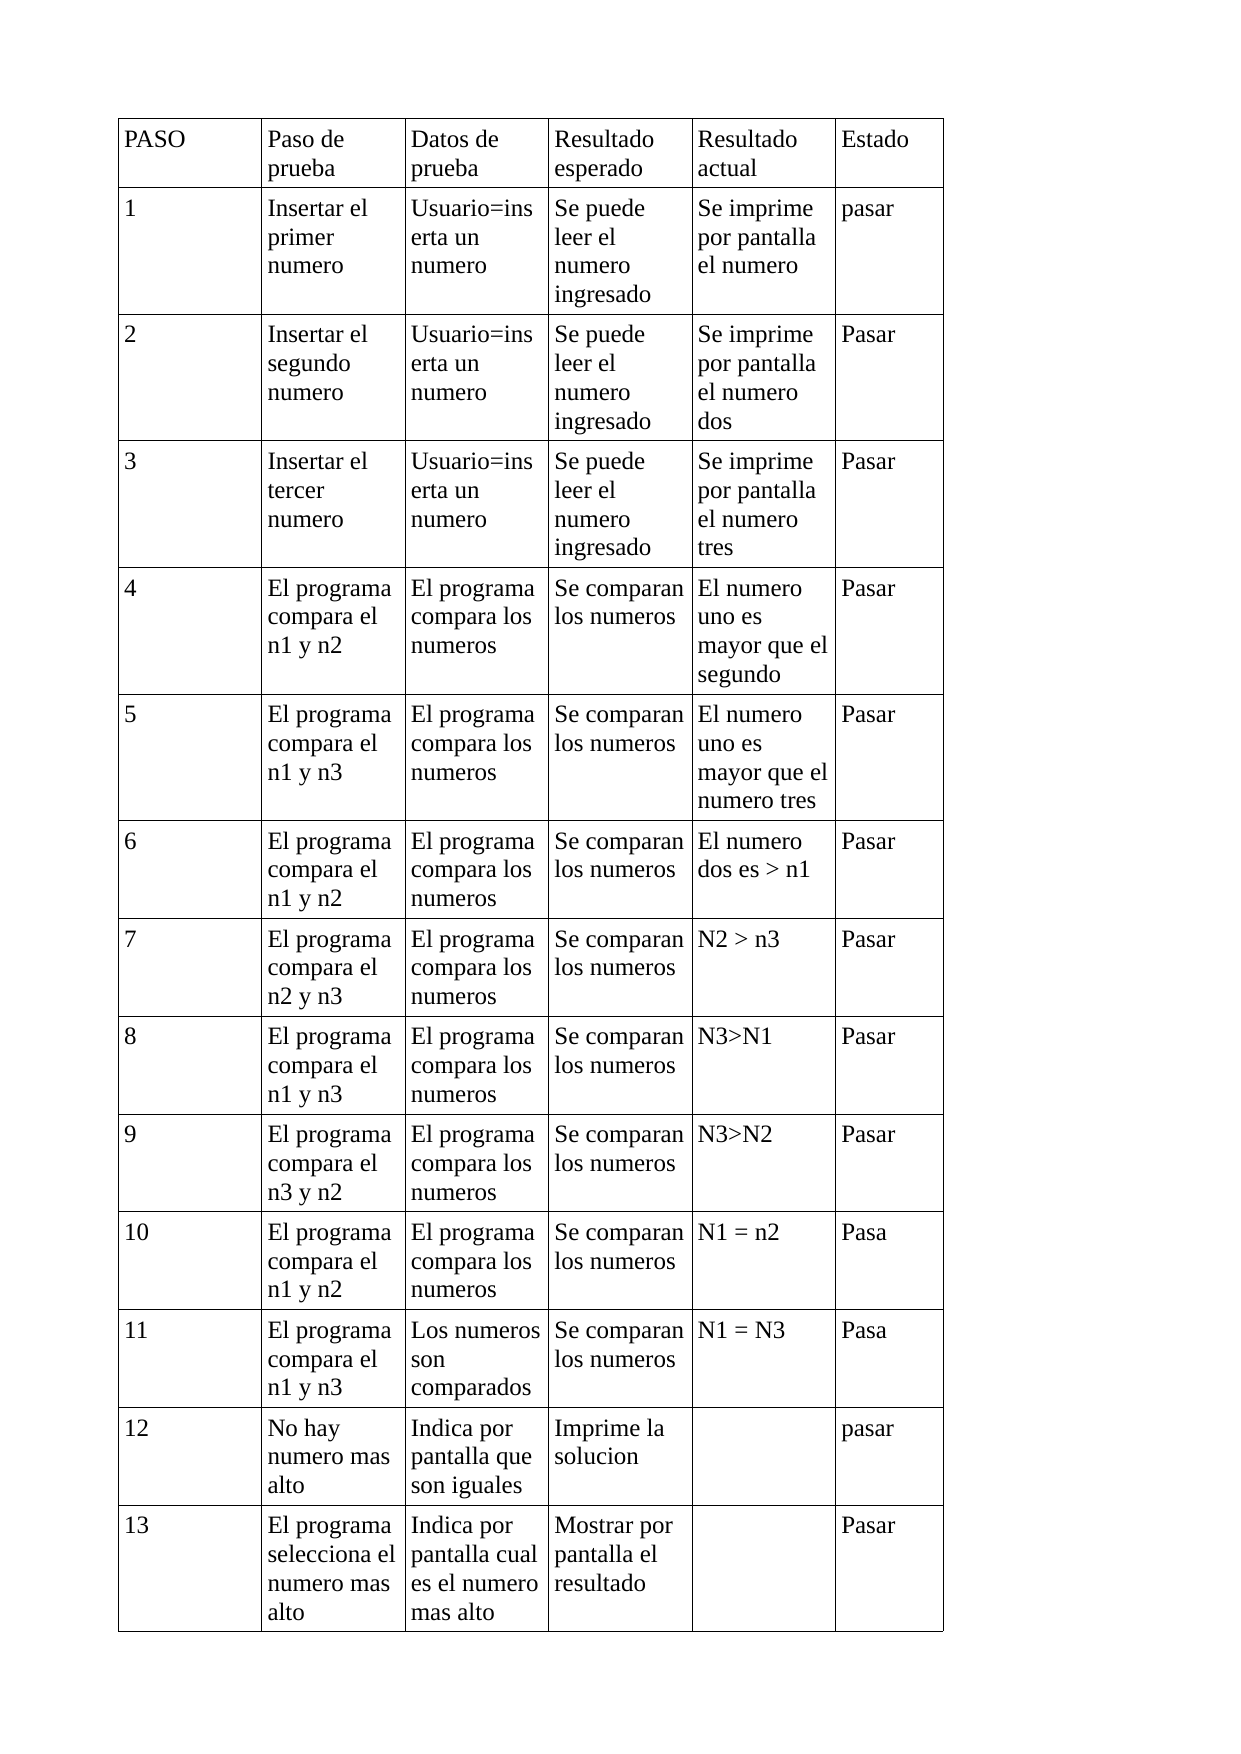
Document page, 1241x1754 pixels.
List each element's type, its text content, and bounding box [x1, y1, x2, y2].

table_cell El programa compara los numeros [406, 1115, 548, 1211]
table_cell El programa compara el n1 y n2 [262, 568, 405, 693]
table_cell El programa compara el n1 y n3 [262, 1310, 405, 1407]
table_cell Pasa [836, 1310, 943, 1407]
table_cell 6 [119, 821, 261, 918]
table_cell El programa compara el n2 y n3 [262, 919, 405, 1016]
table_cell Insertar el segundo numero [262, 315, 405, 440]
table_cell 5 [119, 695, 261, 820]
table_cell Usuario=inserta un numero [406, 441, 548, 567]
table_cell Mostrar por pantalla el resultado [549, 1506, 692, 1631]
table_cell Indica por pantalla que son iguales [406, 1408, 548, 1505]
table_cell El programa compara los numeros [406, 568, 548, 693]
table_header Resultado esperado [549, 119, 692, 187]
table_cell Pasar [836, 315, 943, 440]
table_cell El programa compara los numeros [406, 695, 548, 820]
table_cell Se comparan los numeros [549, 919, 692, 1016]
table_cell El programa compara el n1 y n3 [262, 695, 405, 820]
table_cell Insertar el primer numero [262, 188, 405, 314]
table_cell Imprime la solucion [549, 1408, 692, 1505]
table_cell Pasa [836, 1212, 943, 1309]
table_header Resultado actual [693, 119, 835, 187]
table_cell Se puede leer el numero ingresado [549, 441, 692, 567]
table_cell 4 [119, 568, 261, 693]
table_header PASO [119, 119, 261, 187]
table_cell [693, 1408, 835, 1505]
table_cell 9 [119, 1115, 261, 1211]
table_cell El programa compara los numeros [406, 1212, 548, 1309]
table_cell pasar [836, 1408, 943, 1505]
table_cell El numero uno es mayor que el segundo [693, 568, 835, 693]
table_cell 8 [119, 1017, 261, 1113]
table_cell El programa compara los numeros [406, 821, 548, 918]
table_cell Se comparan los numeros [549, 821, 692, 918]
table_cell Insertar el tercer numero [262, 441, 405, 567]
table_cell N1 = N3 [693, 1310, 835, 1407]
table_cell Indica por pantalla cual es el numero mas alto [406, 1506, 548, 1631]
table_cell El programa compara los numeros [406, 919, 548, 1016]
table_cell Se comparan los numeros [549, 568, 692, 693]
table_cell Pasar [836, 919, 943, 1016]
table_cell 11 [119, 1310, 261, 1407]
table_cell Pasar [836, 821, 943, 918]
table_cell Pasar [836, 441, 943, 567]
table_header Estado [836, 119, 943, 187]
table_cell Se comparan los numeros [549, 1115, 692, 1211]
table_header Datos de prueba [406, 119, 548, 187]
table_cell Usuario=inserta un numero [406, 188, 548, 314]
table_cell El programa compara los numeros [406, 1017, 548, 1113]
table_cell 7 [119, 919, 261, 1016]
table_cell pasar [836, 188, 943, 314]
table_cell Los numeros son comparados [406, 1310, 548, 1407]
table_cell 13 [119, 1506, 261, 1631]
table_cell El programa compara el n1 y n3 [262, 1017, 405, 1113]
table_cell Se comparan los numeros [549, 695, 692, 820]
table_cell Se imprime por pantalla el numero [693, 188, 835, 314]
table_cell No hay numero mas alto [262, 1408, 405, 1505]
table_cell Pasar [836, 1506, 943, 1631]
table_cell El programa selecciona el numero mas alto [262, 1506, 405, 1631]
table_cell Pasar [836, 1115, 943, 1211]
table_cell Usuario=inserta un numero [406, 315, 548, 440]
table_cell Se comparan los numeros [549, 1310, 692, 1407]
table_cell El numero dos es > n1 [693, 821, 835, 918]
table_cell N3>N1 [693, 1017, 835, 1113]
table_cell Pasar [836, 1017, 943, 1113]
table_cell N1 = n2 [693, 1212, 835, 1309]
table_cell Se puede leer el numero ingresado [549, 188, 692, 314]
table_header Paso de prueba [262, 119, 405, 187]
table_cell 3 [119, 441, 261, 567]
table_cell 1 [119, 188, 261, 314]
table_cell El programa compara el n1 y n2 [262, 1212, 405, 1309]
table_cell El programa compara el n3 y n2 [262, 1115, 405, 1211]
table_cell El numero uno es mayor que el numero tres [693, 695, 835, 820]
table_cell Se comparan los numeros [549, 1212, 692, 1309]
table_cell [693, 1506, 835, 1631]
table_cell Pasar [836, 695, 943, 820]
table_cell 12 [119, 1408, 261, 1505]
table_cell N3>N2 [693, 1115, 835, 1211]
table_cell Se puede leer el numero ingresado [549, 315, 692, 440]
table_cell Se imprime por pantalla el numero dos [693, 315, 835, 440]
table_cell 10 [119, 1212, 261, 1309]
table_cell Pasar [836, 568, 943, 693]
table_cell N2 > n3 [693, 919, 835, 1016]
table_cell El programa compara el n1 y n2 [262, 821, 405, 918]
table_cell Se comparan los numeros [549, 1017, 692, 1113]
table_cell Se imprime por pantalla el numero tres [693, 441, 835, 567]
table_cell 2 [119, 315, 261, 440]
